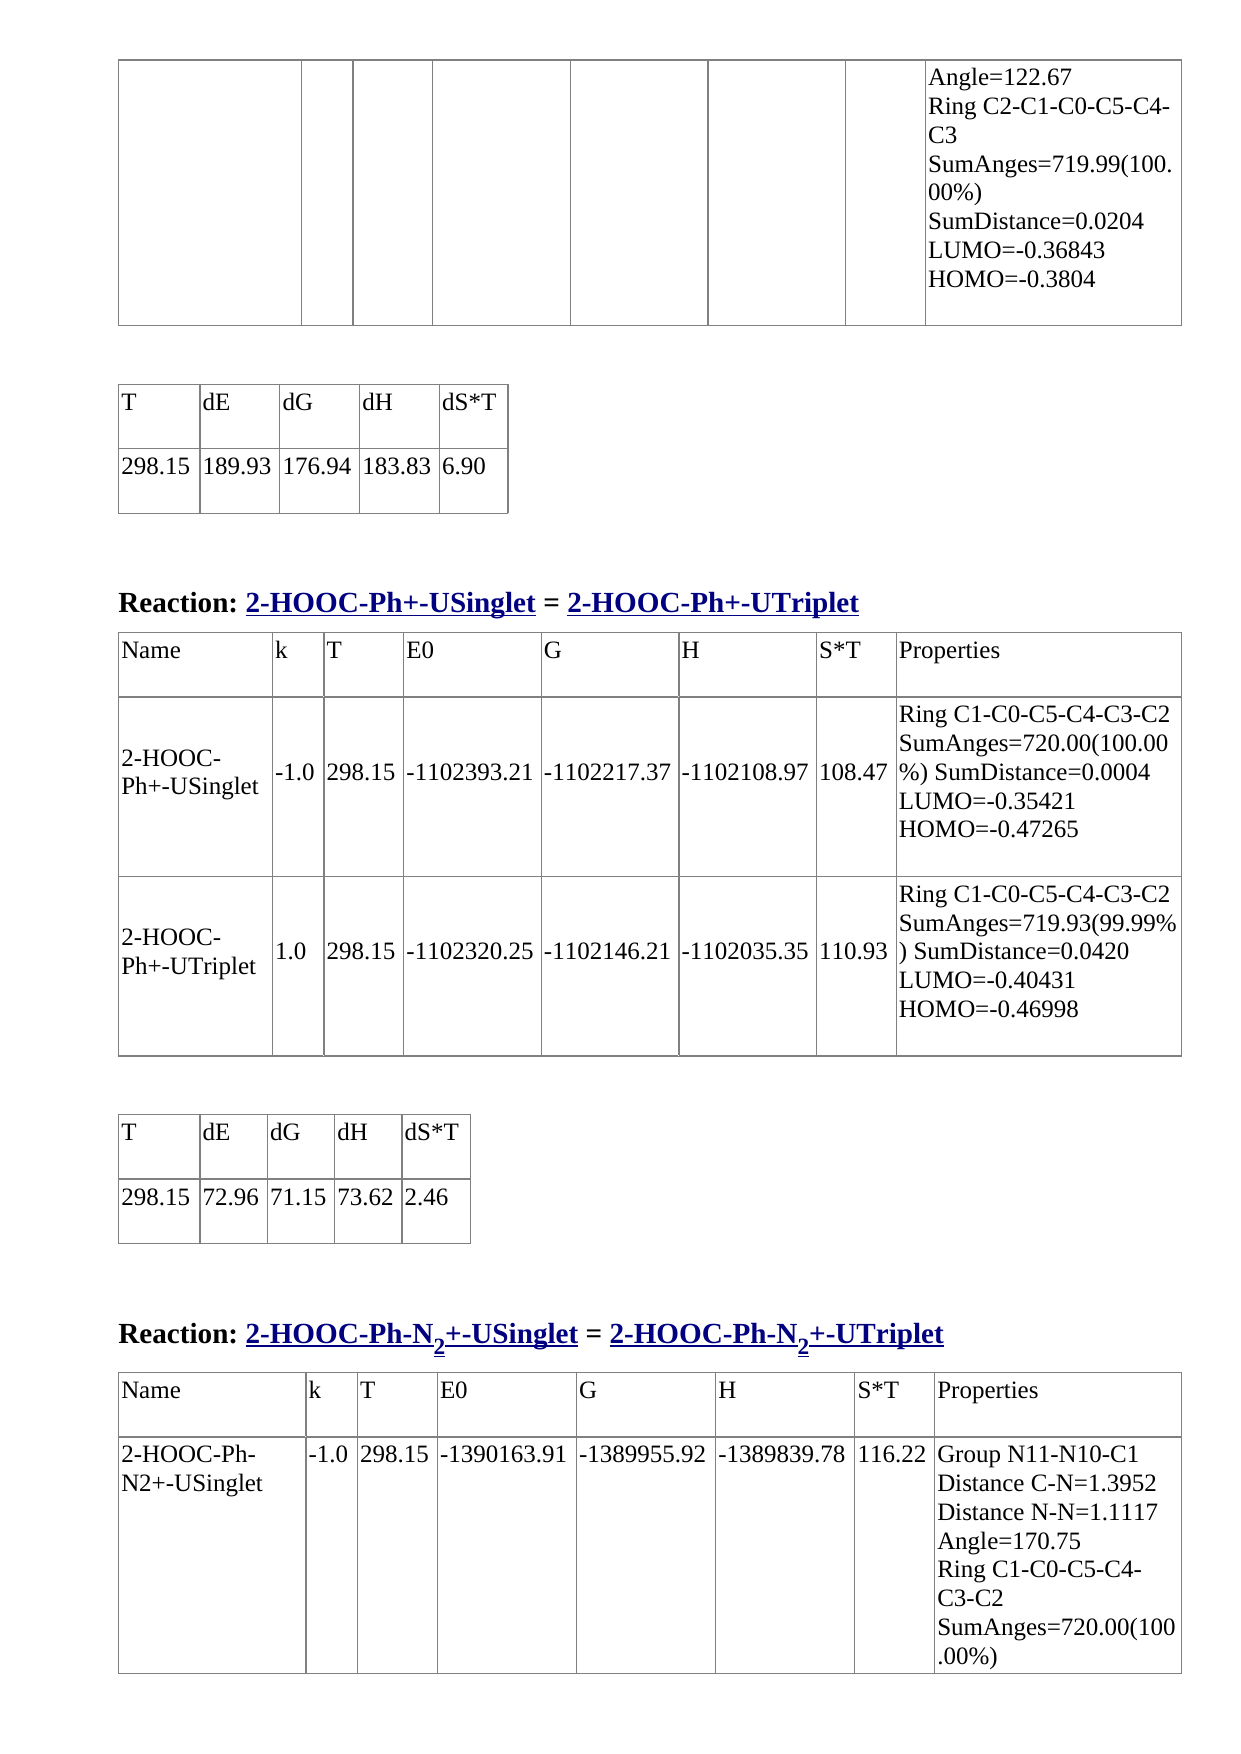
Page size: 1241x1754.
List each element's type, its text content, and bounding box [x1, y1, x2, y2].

table_cell 108.47 [817, 698, 896, 876]
table_header dH [360, 385, 439, 448]
table_cell 71.15 [268, 1180, 334, 1243]
table_header H [716, 1373, 854, 1436]
table_header k [307, 1373, 357, 1436]
table_cell 2.46 [403, 1180, 470, 1243]
table_cell 72.96 [201, 1180, 267, 1243]
table_cell 189.93 [201, 449, 279, 512]
table_header G [542, 633, 678, 696]
table_header dH [335, 1115, 401, 1178]
table_header dG [268, 1115, 334, 1178]
table_header dG [280, 385, 359, 448]
table_cell 110.93 [817, 877, 896, 1055]
table_cell 2-HOOC-Ph+-UTriplet [119, 877, 272, 1055]
table_cell 298.15 [119, 449, 199, 512]
table_cell -1102146.21 [542, 877, 678, 1055]
table_header E0 [438, 1373, 576, 1436]
table_header Name [119, 1373, 305, 1436]
table_cell -1102217.37 [542, 698, 678, 876]
table_header S*T [855, 1373, 934, 1436]
table_cell 298.15 [119, 1180, 199, 1243]
table_header T [358, 1373, 437, 1436]
table_header G [577, 1373, 715, 1436]
table_cell [846, 61, 925, 325]
table_cell 1.0 [273, 877, 323, 1055]
table_header dE [201, 1115, 267, 1178]
table_header T [119, 1115, 199, 1178]
table_cell [302, 61, 352, 325]
table_cell Angle=122.67 Ring C2-C1-C0-C5-C4-C3 SumAnges=719.99(100.00%) SumDistance=0.0204 LUMO=-0.36843 HOMO=-0.3804 [926, 61, 1181, 325]
table_header Name [119, 633, 272, 696]
table_cell [433, 61, 570, 325]
table_cell 176.94 [280, 449, 359, 512]
table_header dS*T [403, 1115, 470, 1178]
table_cell -1102393.21 [404, 698, 541, 876]
table_cell 298.15 [358, 1438, 437, 1672]
table_cell -1389839.78 [716, 1438, 854, 1672]
table_cell -1389955.92 [577, 1438, 715, 1672]
table_cell -1390163.91 [438, 1438, 576, 1672]
table_cell 2-HOOC-Ph+-USinglet [119, 698, 272, 876]
table_cell -1102108.97 [680, 698, 816, 876]
table_cell 2-HOOC-Ph-N2+-USinglet [119, 1438, 305, 1672]
table_cell 73.62 [335, 1180, 401, 1243]
table_header Properties [935, 1373, 1181, 1436]
table_cell -1102035.35 [680, 877, 816, 1055]
table_cell Ring C1-C0-C5-C4-C3-C2 SumAnges=719.93(99.99%) SumDistance=0.0420 LUMO=-0.40431 HOMO=-0.46998 [897, 877, 1181, 1055]
table_cell [119, 61, 301, 325]
table_cell -1.0 [307, 1438, 357, 1672]
table_cell 298.15 [325, 698, 403, 876]
table_header Properties [897, 633, 1181, 696]
table_cell [571, 61, 707, 325]
table_cell Group N11-N10-C1 Distance C-N=1.3952 Distance N-N=1.1117 Angle=170.75 Ring C1-C0-C5-C4-C3-C2 SumAnges=720.00(100.00%) [935, 1438, 1181, 1672]
table_cell 183.83 [360, 449, 439, 512]
table_header dE [201, 385, 279, 448]
table_header dS*T [440, 385, 507, 448]
table_cell -1102320.25 [404, 877, 541, 1055]
table_header T [119, 385, 199, 448]
table_header T [325, 633, 403, 696]
table_cell Ring C1-C0-C5-C4-C3-C2 SumAnges=720.00(100.00%) SumDistance=0.0004 LUMO=-0.35421 HOMO=-0.47265 [897, 698, 1181, 876]
table_header k [273, 633, 323, 696]
subtitle Reaction: 2-HOOC-Ph+-USinglet = 2-HOOC-Ph+-UTriplet [118, 586, 1181, 619]
table_cell [709, 61, 845, 325]
table_header E0 [404, 633, 541, 696]
table_cell 6.90 [440, 449, 507, 512]
table_header S*T [817, 633, 896, 696]
table_cell 116.22 [855, 1438, 934, 1672]
table_cell -1.0 [273, 698, 323, 876]
table_cell [354, 61, 432, 325]
subtitle Reaction: 2-HOOC-Ph-N2+-USinglet = 2-HOOC-Ph-N2+-UTriplet [118, 1316, 1181, 1359]
table_cell 298.15 [325, 877, 403, 1055]
table_header H [680, 633, 816, 696]
